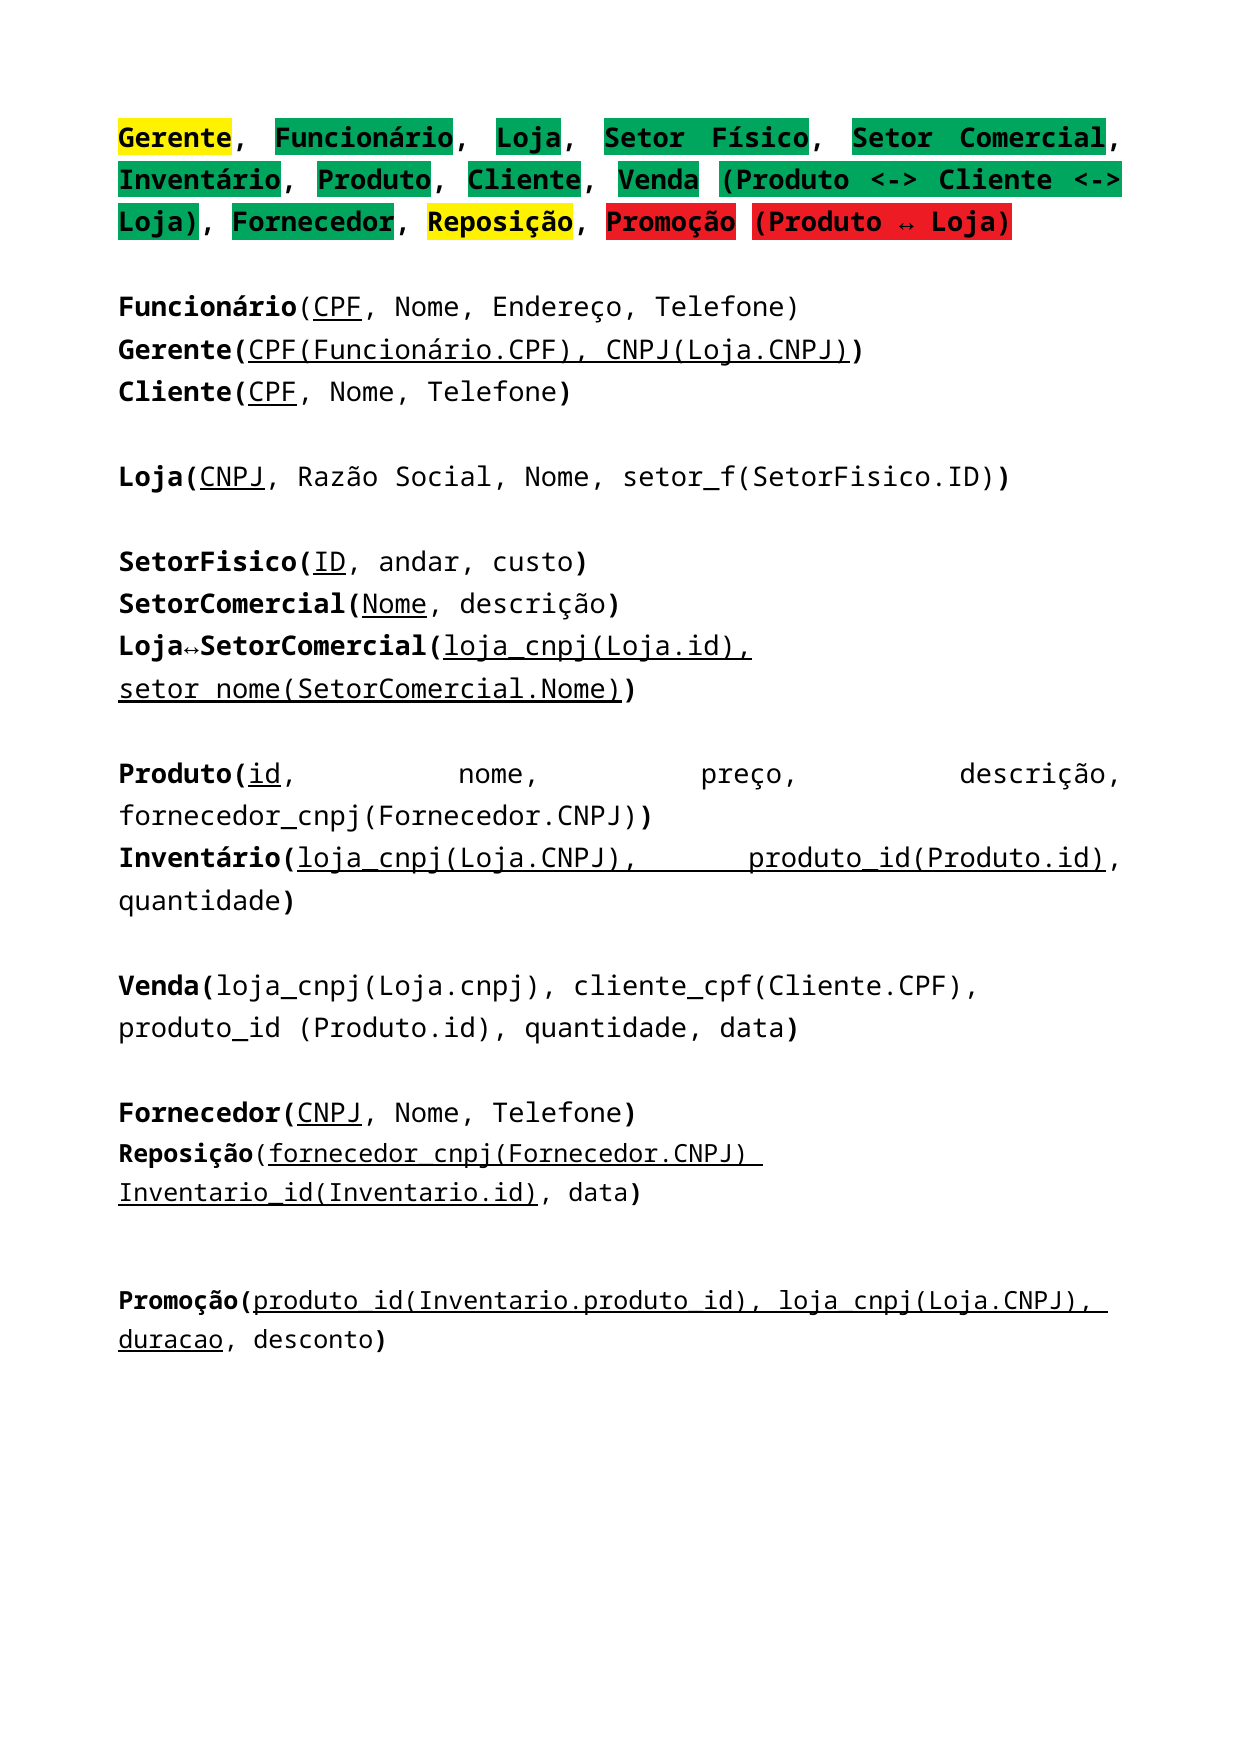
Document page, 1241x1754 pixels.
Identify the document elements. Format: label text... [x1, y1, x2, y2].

text Loja↔SetorComercial(loja_cnpj(Loja.id), setor_nome(SetorComercial.Nome)) [118, 627, 1122, 706]
text Loja(CNPJ, Razão Social, Nome, setor_f(SetorFisico.ID)) [118, 457, 1122, 494]
text Produto(id, nome, preço, descrição, fornecedor_cnpj(Fornecedor.CNPJ)) [118, 754, 1122, 833]
text Gerente(CPF(Funcionário.CPF), CNPJ(Loja.CNPJ)) [118, 330, 1122, 367]
text Inventário(loja_cnpj(Loja.CNPJ), produto_id(Produto.id), quantidade) [118, 839, 1122, 918]
text Funcionário(CPF, Nome, Endereço, Telefone) [118, 288, 1122, 324]
text SetorComercial(Nome, descrição) [118, 584, 1122, 621]
text SetorFisico(ID, andar, custo) [118, 542, 1122, 579]
text Promoção(produto_id(Inventario.produto_id), loja_cnpj(Loja.CNPJ), duracao, desconto) [118, 1282, 1122, 1356]
text Gerente, Funcionário, Loja, Setor Físico, Setor Comercial, Inventário, Produto, Cliente, Venda (Produto <-> Cliente <-> Loja), Fornecedor, Reposição, Promoção (Produto ↔ Loja) [118, 118, 1122, 240]
text Reposição(fornecedor_cnpj(Fornecedor.CNPJ) Inventario_id(Inventario.id), data) [118, 1136, 1122, 1209]
text Fornecedor(CNPJ, Nome, Telefone) [118, 1093, 1122, 1130]
text Venda(loja_cnpj(Loja.cnpj), cliente_cpf(Cliente.CPF), produto_id (Produto.id), quantidade, data) [118, 966, 1122, 1045]
text Cliente(CPF, Nome, Telefone) [118, 372, 1122, 409]
